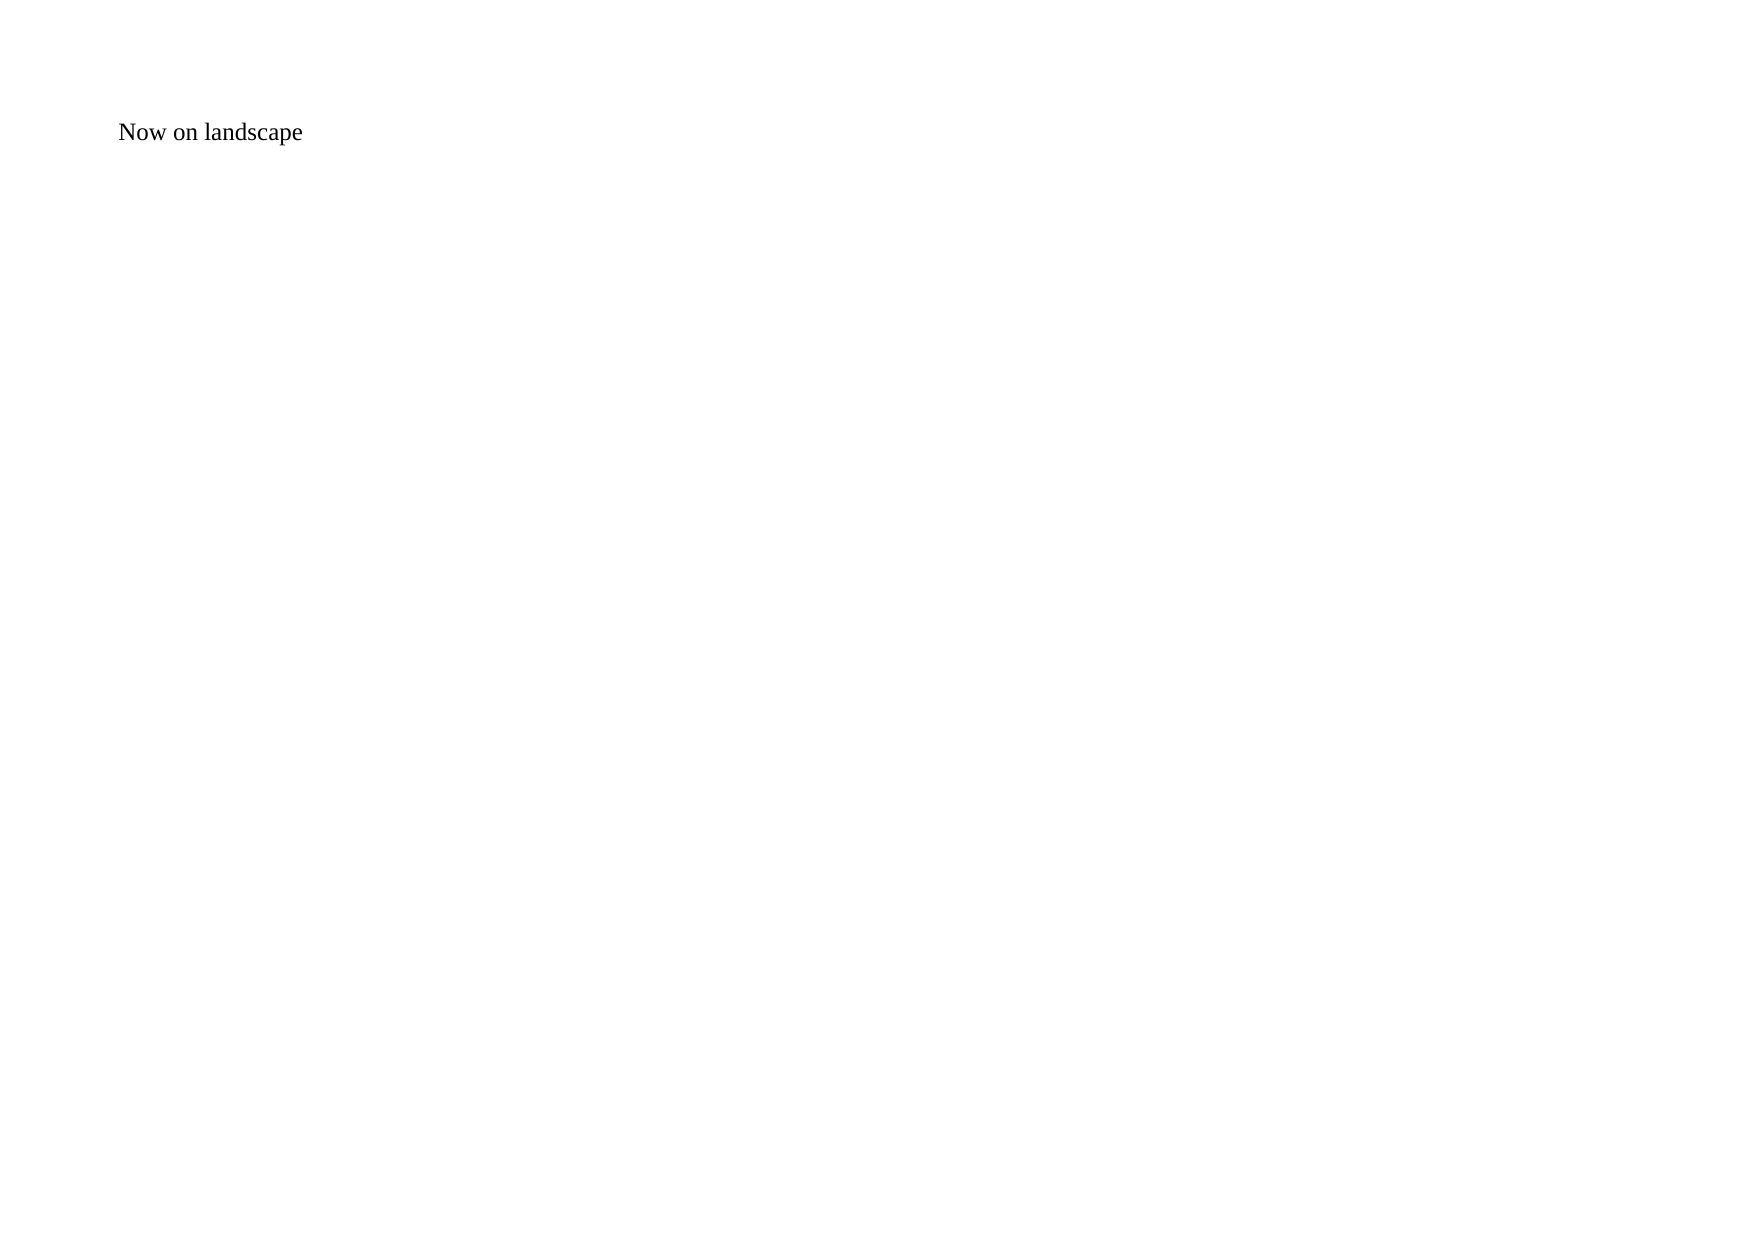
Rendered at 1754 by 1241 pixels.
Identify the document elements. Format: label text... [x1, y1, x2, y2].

text Now on landscape [118, 118, 1636, 146]
